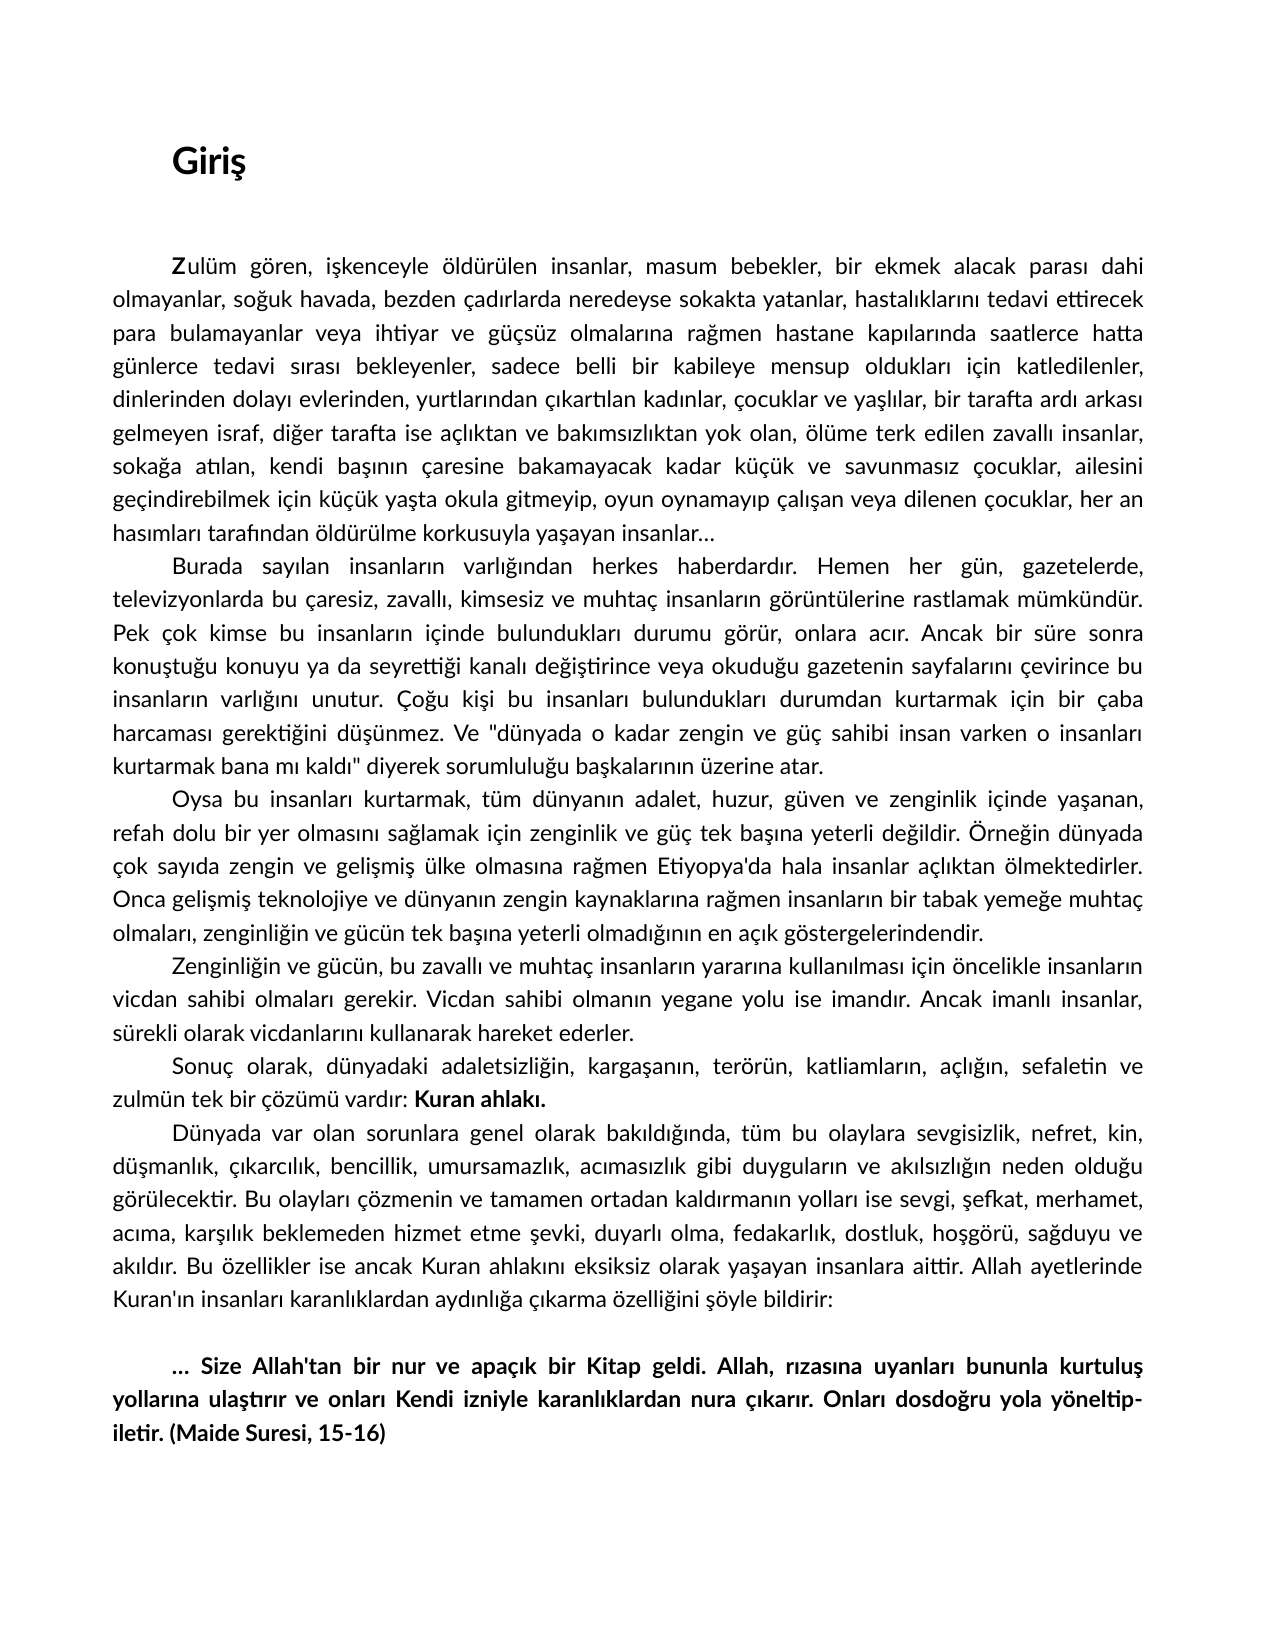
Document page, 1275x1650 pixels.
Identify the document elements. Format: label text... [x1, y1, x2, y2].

text Zenginliğin ve gücün, bu zavallı ve muhtaç insanların yararına kullanılması için öncelikle insanların vicdan sahibi olmaları gerekir. Vicdan sahibi olmanın yegane yolu ise imandır. Ancak imanlı insanlar, sürekli olarak vicdanlarını kullanarak hareket ederler. [112, 948, 1145, 1048]
text Oysa bu insanları kurtarmak, tüm dünyanın adalet, huzur, güven ve zenginlik içinde yaşanan, refah dolu bir yer olmasını sağlamak için zenginlik ve güç tek başına yeterli değildir. Örneğin dünyada çok sayıda zengin ve gelişmiş ülke olmasına rağmen Etiyopya'da hala insanlar açlıktan ölmektedirler. Onca gelişmiş teknolojiye ve dünyanın zengin kaynaklarına rağmen insanların bir tabak yemeğe muhtaç olmaları, zenginliğin ve gücün tek başına yeterli olmadığının en açık göstergelerindendir. [112, 781, 1145, 948]
text Burada sayılan insanların varlığından herkes haberdardır. Hemen her gün, gazetelerde, televizyonlarda bu çaresiz, zavallı, kimsesiz ve muhtaç insanların görüntülerine rastlamak mümkündür. Pek çok kimse bu insanların içinde bulundukları durumu görür, onlara acır. Ancak bir süre sonra konuştuğu konuyu ya da seyrettiği kanalı değiştirince veya okuduğu gazetenin sayfalarını çevirince bu insanların varlığını unutur. Çoğu kişi bu insanları bulundukları durumdan kurtarmak için bir çaba harcaması gerektiğini düşünmez. Ve "dünyada o kadar zengin ve güç sahibi insan varken o insanları kurtarmak bana mı kaldı" diyerek sorumluluğu başkalarının üzerine atar. [112, 548, 1145, 781]
text Dünyada var olan sorunlara genel olarak bakıldığında, tüm bu olaylara sevgisizlik, nefret, kin, düşmanlık, çıkarcılık, bencillik, umursamazlık, acımasızlık gibi duyguların ve akılsızlığın neden olduğu görülecektir. Bu olayları çözmenin ve tamamen ortadan kaldırmanın yolları ise sevgi, şefkat, merhamet, acıma, karşılık beklemeden hizmet etme şevki, duyarlı olma, fedakarlık, dostluk, hoşgörü, sağduyu ve akıldır. Bu özellikler ise ancak Kuran ahlakını eksiksiz olarak yaşayan insanlara aittir. Allah ayetlerinde Kuran'ın insanları karanlıklardan aydınlığa çıkarma özelliğini şöyle bildirir: [112, 1114, 1145, 1314]
text Giriş [112, 148, 1145, 181]
text Zulüm gören, işkenceyle öldürülen insanlar, masum bebekler, bir ekmek alacak parası dahi olmayanlar, soğuk havada, bezden çadırlarda neredeyse sokakta yatanlar, hastalıklarını tedavi ettirecek para bulamayanlar veya ihtiyar ve güçsüz olmalarına rağmen hastane kapılarında saatlerce hatta günlerce tedavi sırası bekleyenler, sadece belli bir kabileye mensup oldukları için katledilenler, dinlerinden dolayı evlerinden, yurtlarından çıkartılan kadınlar, çocuklar ve yaşlılar, bir tarafta ardı arkası gelmeyen israf, diğer tarafta ise açlıktan ve bakımsızlıktan yok olan, ölüme terk edilen zavallı insanlar, sokağa atılan, kendi başının çaresine bakamayacak kadar küçük ve savunmasız çocuklar, ailesini geçindirebilmek için küçük yaşta okula gitmeyip, oyun oynamayıp çalışan veya dilenen çocuklar, her an hasımları tarafından öldürülme korkusuyla yaşayan insanlar… [112, 248, 1145, 548]
text Sonuç olarak, dünyadaki adaletsizliğin, kargaşanın, terörün, katliamların, açlığın, sefaletin ve zulmün tek bir çözümü vardır: Kuran ahlakı. [112, 1048, 1145, 1114]
text … Size Allah'tan bir nur ve apaçık bir Kitap geldi. Allah, rızasına uyanları bununla kurtuluş yollarına ulaştırır ve onları Kendi izniyle karanlıklardan nura çıkarır. Onları dosdoğru yola yöneltip-iletir. (Maide Suresi, 15-16) [112, 1348, 1145, 1448]
